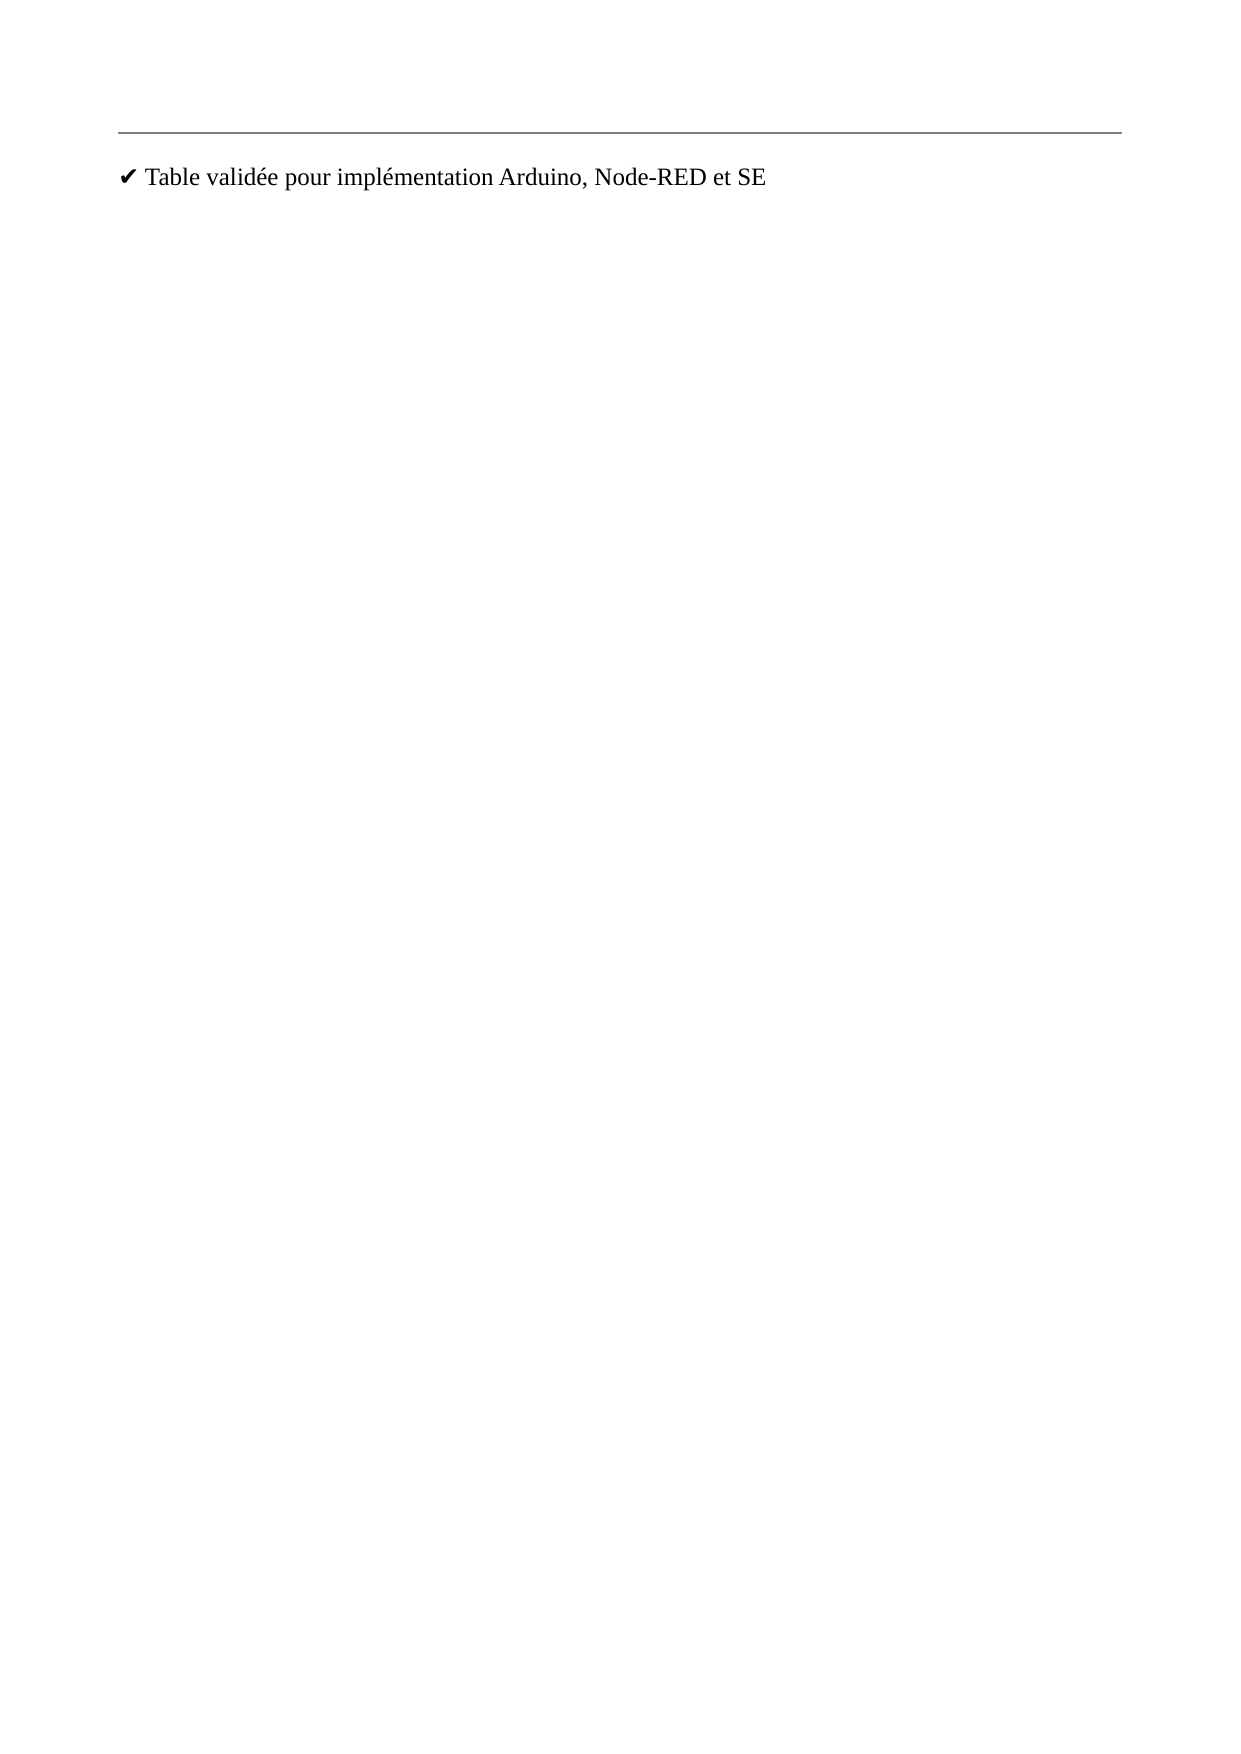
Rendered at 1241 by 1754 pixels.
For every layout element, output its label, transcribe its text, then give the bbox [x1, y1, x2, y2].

text ✔ Table validée pour implémentation Arduino, Node-RED et SE [118, 162, 1122, 191]
